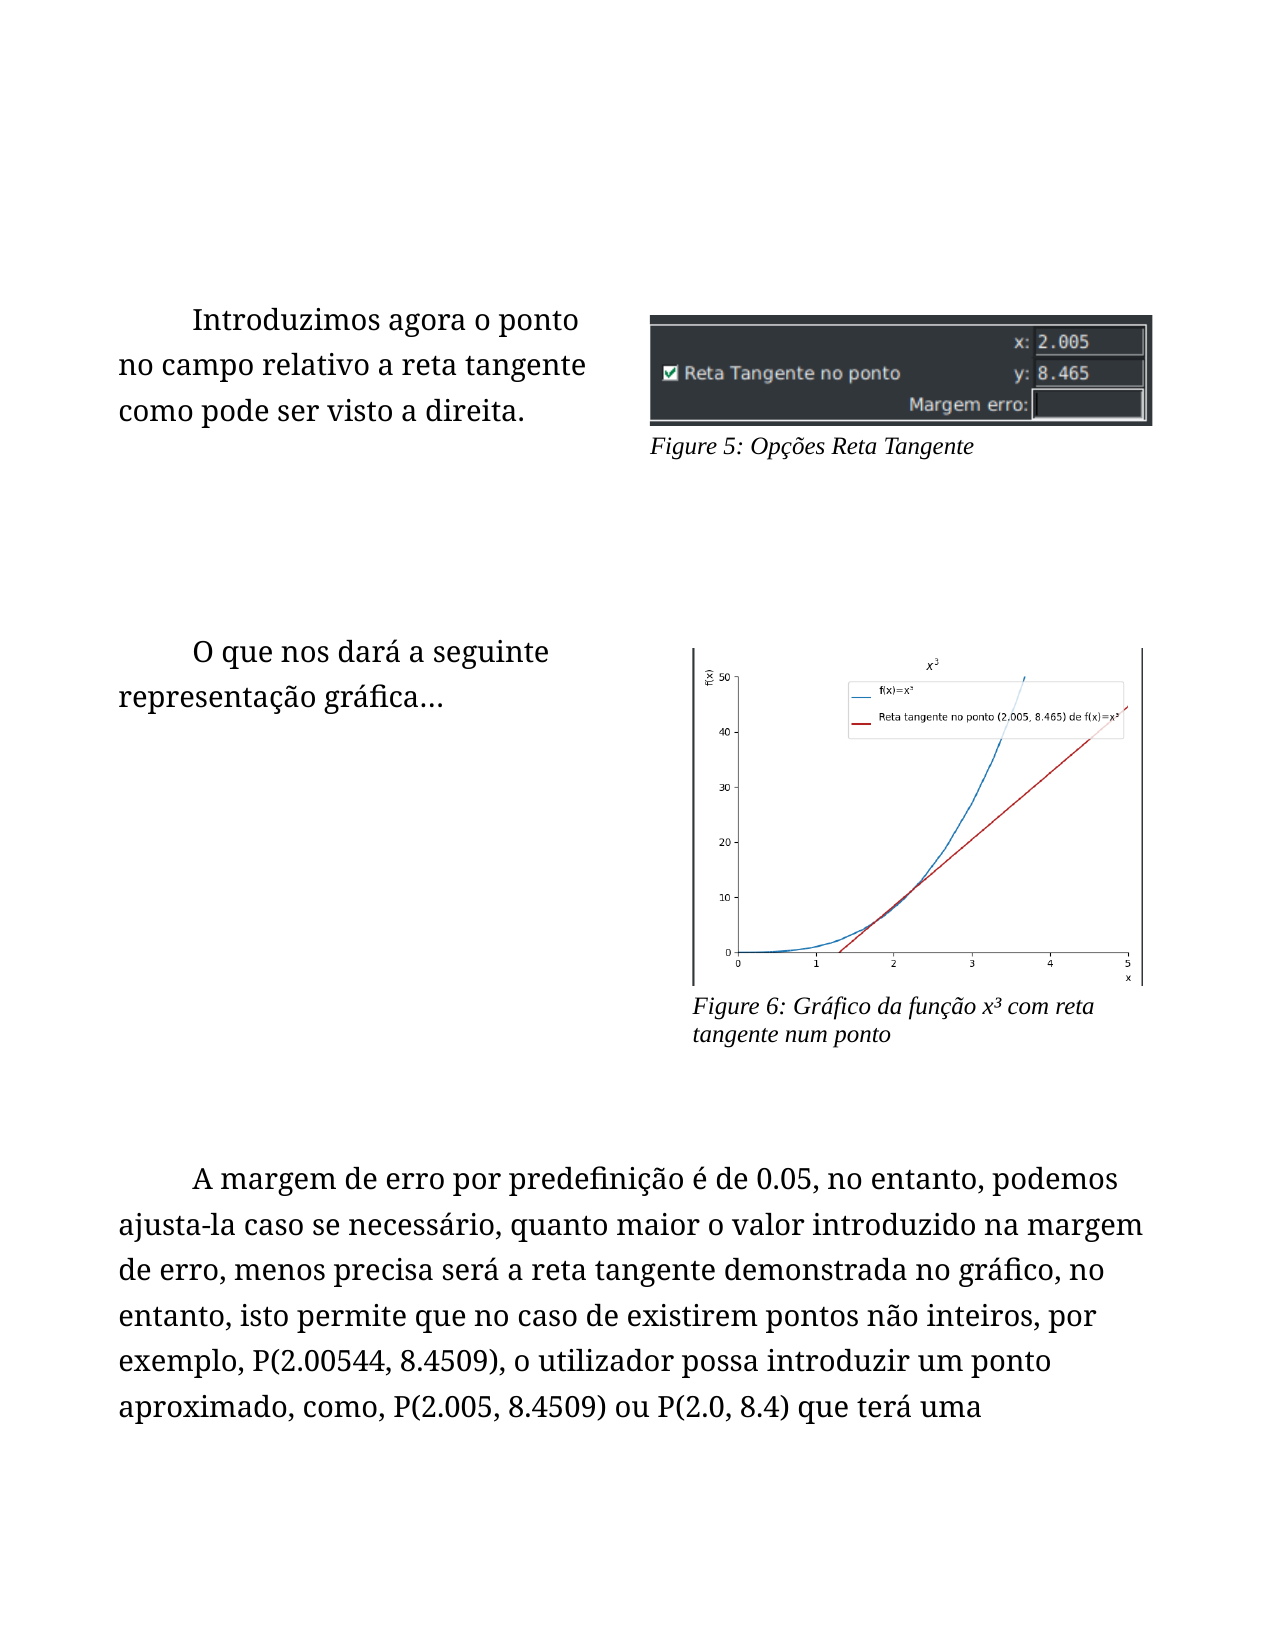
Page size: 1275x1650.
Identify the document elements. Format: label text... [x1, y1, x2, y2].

subtitle Introduzimos agora o ponto no campo relativo a reta tangente como pode ser visto a direita. [118, 299, 1157, 460]
subtitle O que nos dará a seguinte representação gráfica… [118, 631, 1157, 1064]
text Figure 6: Gráfico da função x³ com reta tangente num ponto [692, 649, 1157, 1048]
subtitle A margem de erro por predefinição é de 0.05, no entanto, podemos ajusta-la caso se necessário, quanto maior o valor introduzido na margem de erro, menos precisa será a reta tangente demonstrada no gráfico, no entanto, isto permite que no caso de existirem pontos não inteiros, por exemplo, P(2.00544, 8.4509), o utilizador possa introduzir um ponto aproximado, como, P(2.005, 8.4509) ou P(2.0, 8.4) que terá uma [118, 1158, 1157, 1426]
text Figure 5: Opções Reta Tangente [650, 426, 1152, 460]
picture [649, 315, 1153, 426]
picture [692, 648, 1143, 986]
